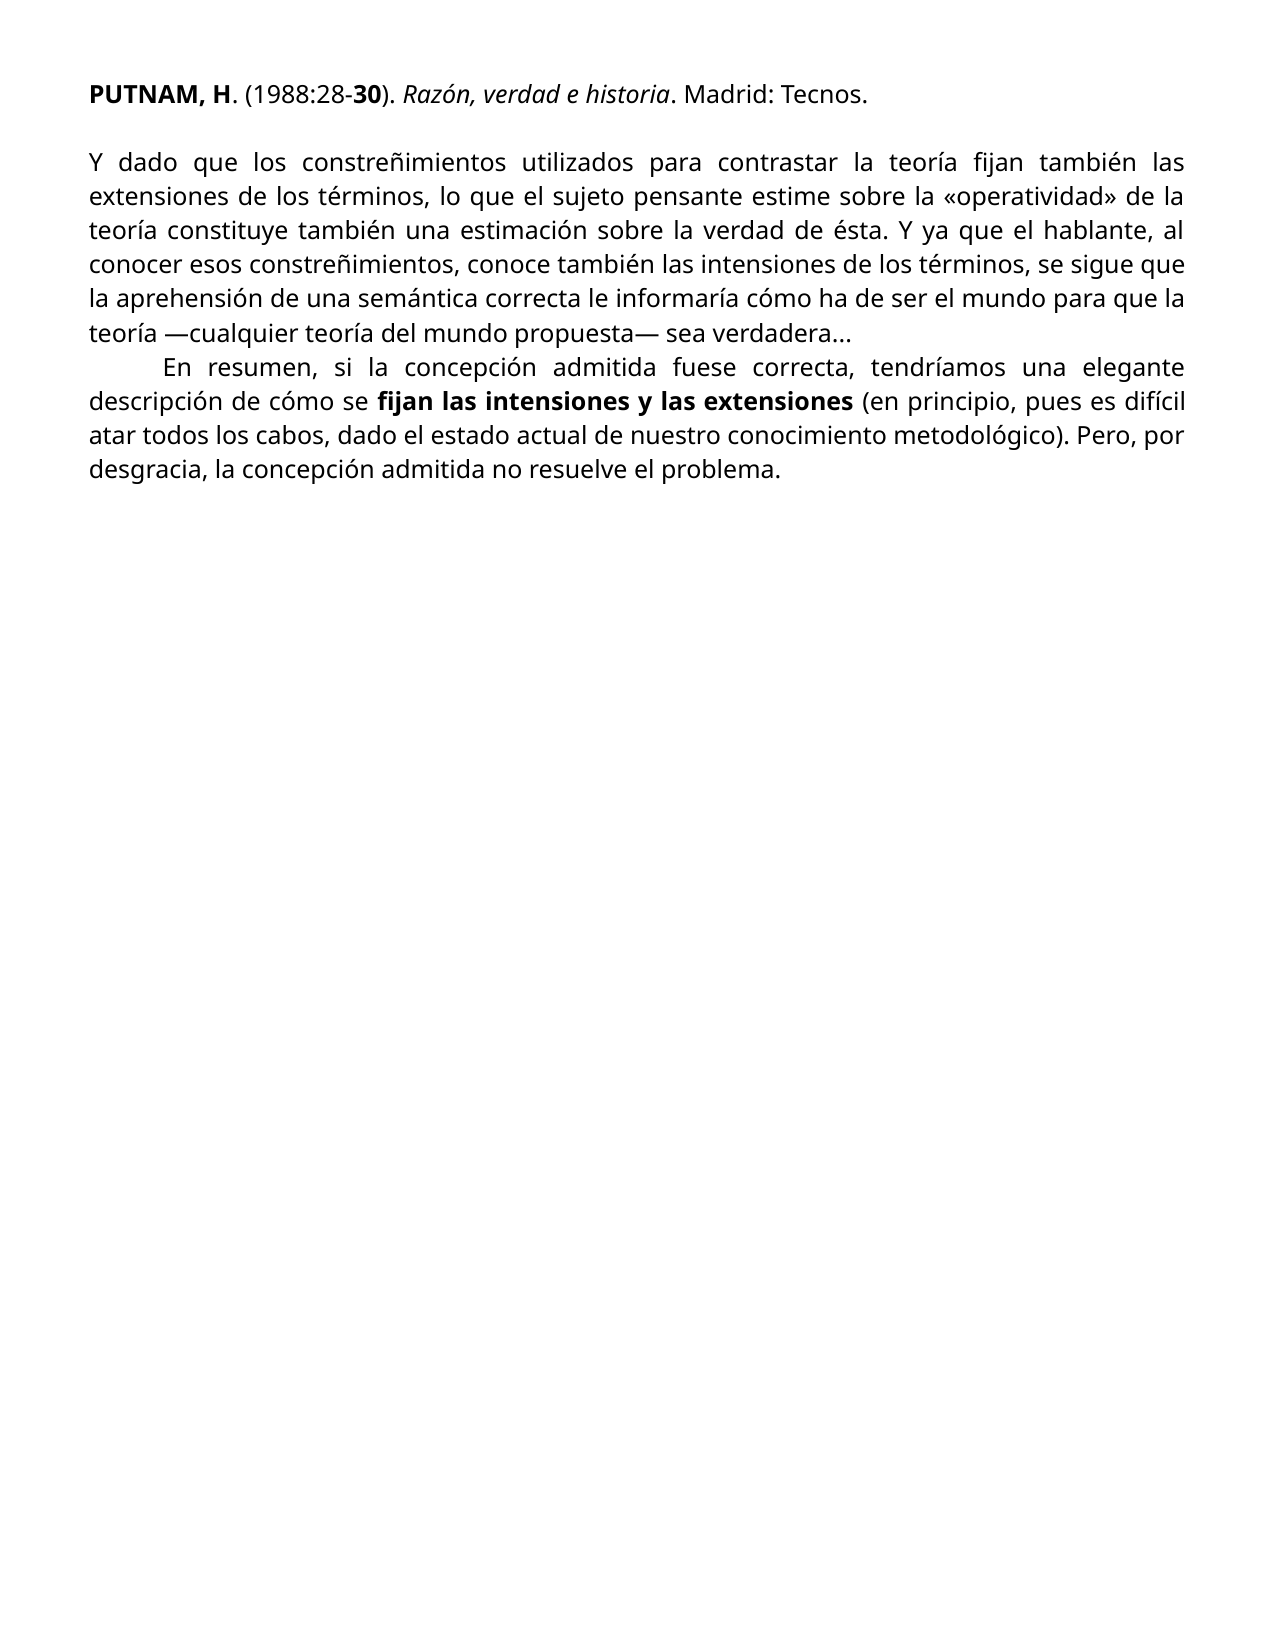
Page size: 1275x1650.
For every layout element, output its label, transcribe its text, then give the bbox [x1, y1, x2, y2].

text En resumen, si la concepción admitida fuese correcta, tendríamos una elegante descripción de cómo se fijan las intensiones y las extensiones (en principio, pues es difícil atar todos los cabos, dado el estado actual de nuestro conocimiento metodológico). Pero, por desgracia, la concepción admitida no resuelve el problema. [88, 349, 1186, 486]
text Y dado que los constreñimientos utilizados para contrastar la teoría fijan también las extensiones de los términos, lo que el sujeto pensante estime sobre la «operatividad» de la teoría constituye también una estimación sobre la verdad de ésta. Y ya que el hablante, al conocer esos constreñimientos, conoce también las intensiones de los términos, se sigue que la aprehensión de una semántica correcta le informaría cómo ha de ser el mundo para que la teoría ―cualquier teoría del mundo propuesta― sea verdadera... [88, 145, 1186, 349]
text PUTNAM, H. (1988:28-30). Razón, verdad e historia. Madrid: Tecnos. [88, 77, 1186, 111]
